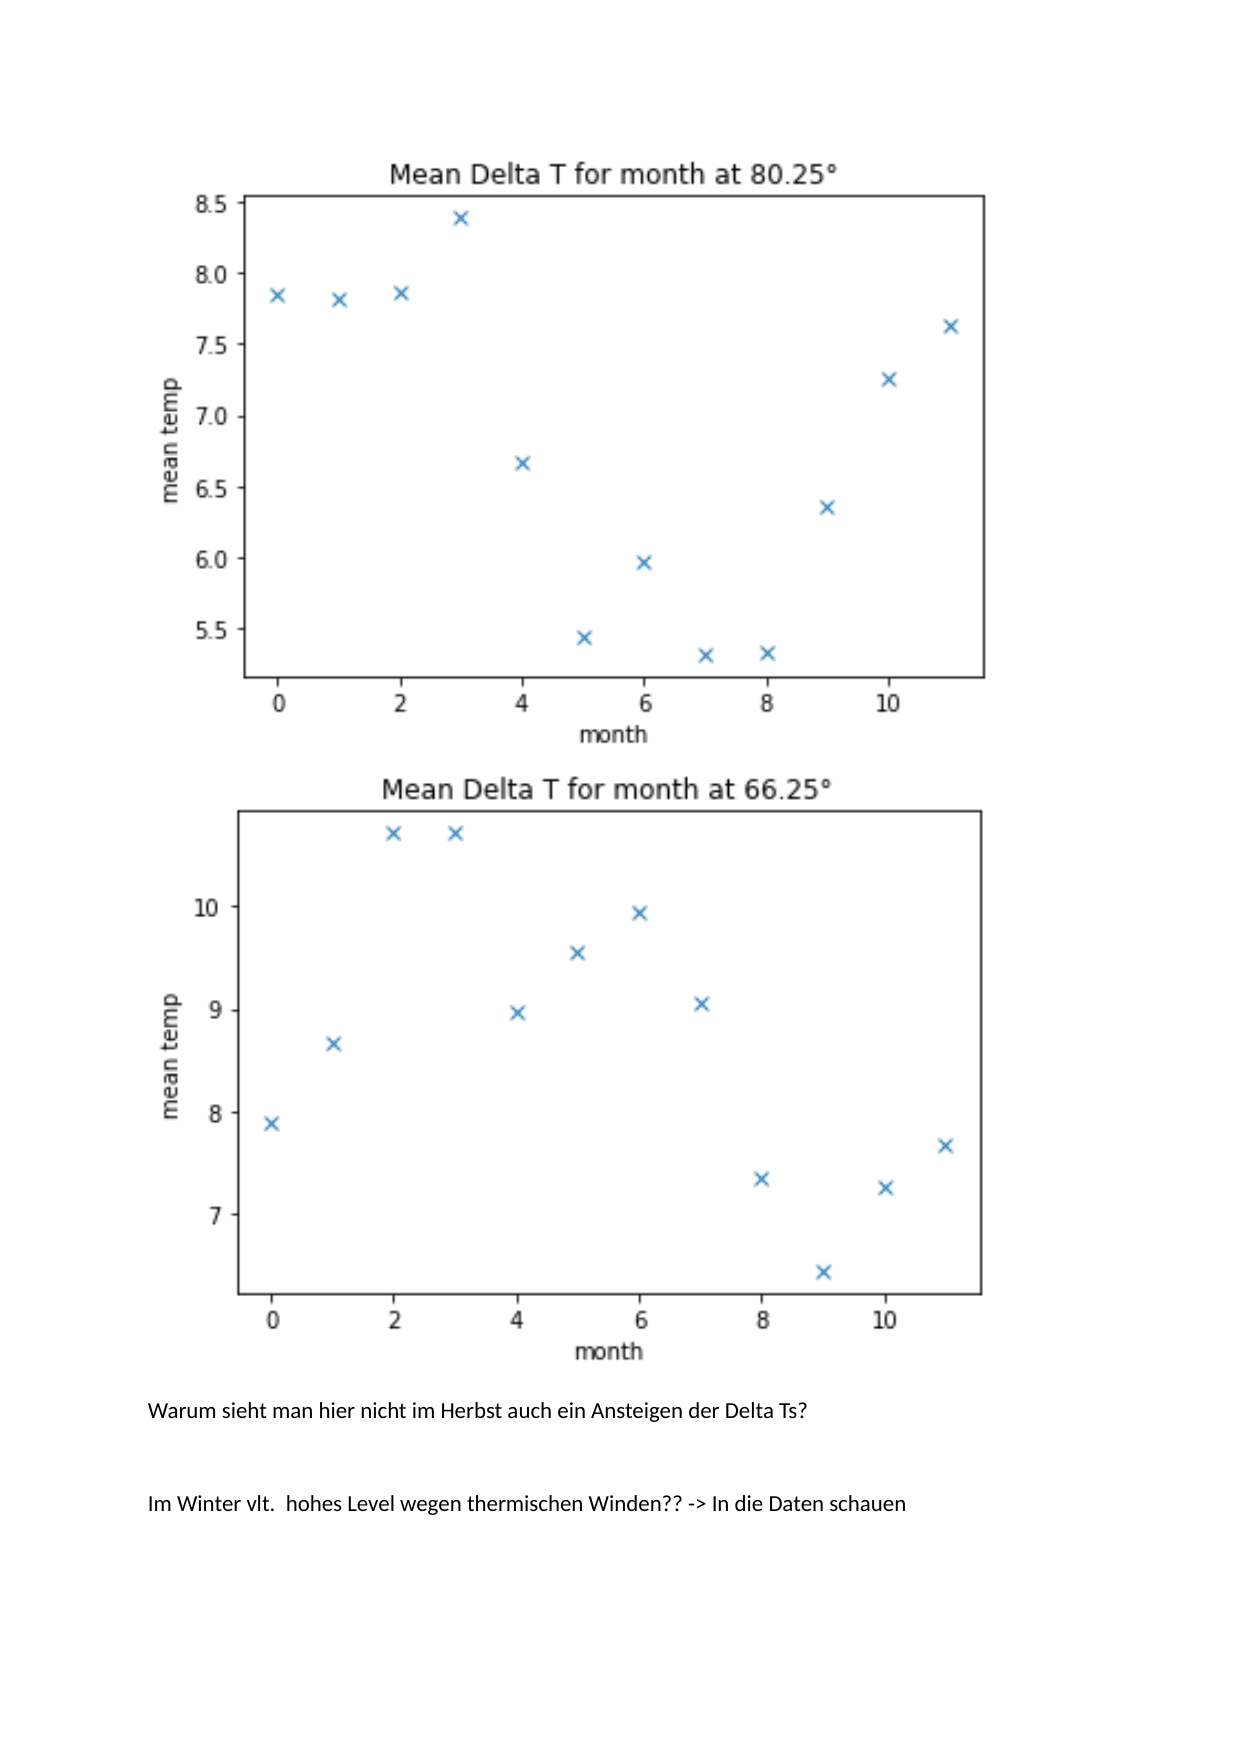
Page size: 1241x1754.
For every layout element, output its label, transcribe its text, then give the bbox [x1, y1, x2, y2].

text Warum sieht man hier nicht im Herbst auch ein Ansteigen der Delta Ts? [148, 1396, 1093, 1424]
text Im Winter vlt. hohes Level wegen thermischen Winden?? -> In die Daten schauen [148, 1489, 1093, 1518]
